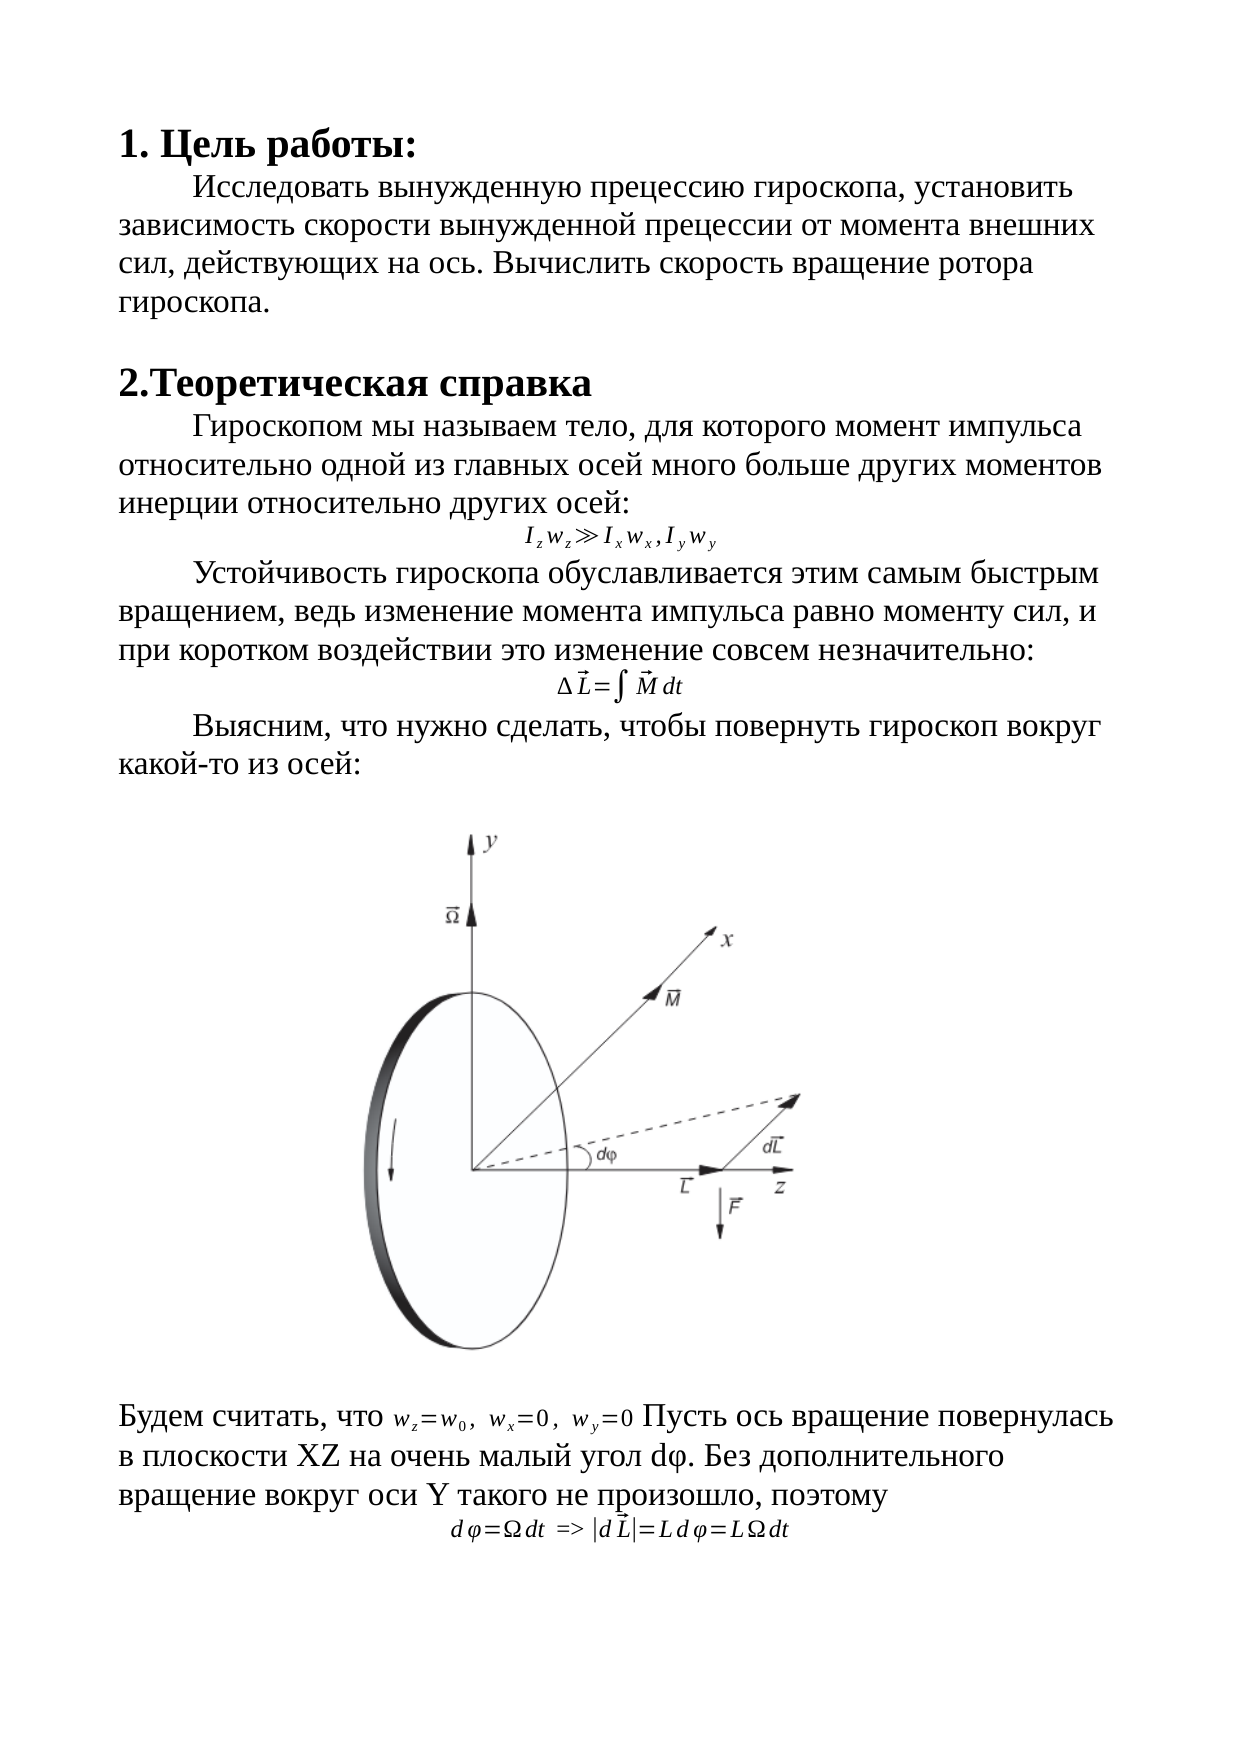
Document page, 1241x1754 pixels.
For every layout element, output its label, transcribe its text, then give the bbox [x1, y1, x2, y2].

text Исследовать вынужденную прецессию гироскопа, установить зависимость скорости вынужденной прецессии от момента внешних сил, действующих на ось. Вычислить скорость вращение ротора гироскопа. [118, 166, 1122, 319]
text 2.Теоретическая справка [118, 358, 1122, 406]
text 1. Цель работы: [118, 118, 1122, 166]
text Будем считать, что Пусть ось вращение повернулась в плоскости XZ на очень малый угол dφ. Без дополнительного вращение вокруг оси Y такого не произошло, поэтому [118, 1395, 1122, 1512]
picture [346, 789, 873, 1362]
text Устойчивость гироскопа обуславливается этим самым быстрым вращением, ведь изменение момента импульса равно моменту сил, и при коротком воздействии это изменение совсем незначительно: [118, 552, 1122, 667]
text Выясним, что нужно сделать, чтобы повернуть гироскоп вокруг какой-то из осей: [118, 705, 1122, 782]
text Гироскопом мы называем тело, для которого момент импульса относительно одной из главных осей много больше других моментов инерции относительно других осей: [118, 406, 1122, 521]
